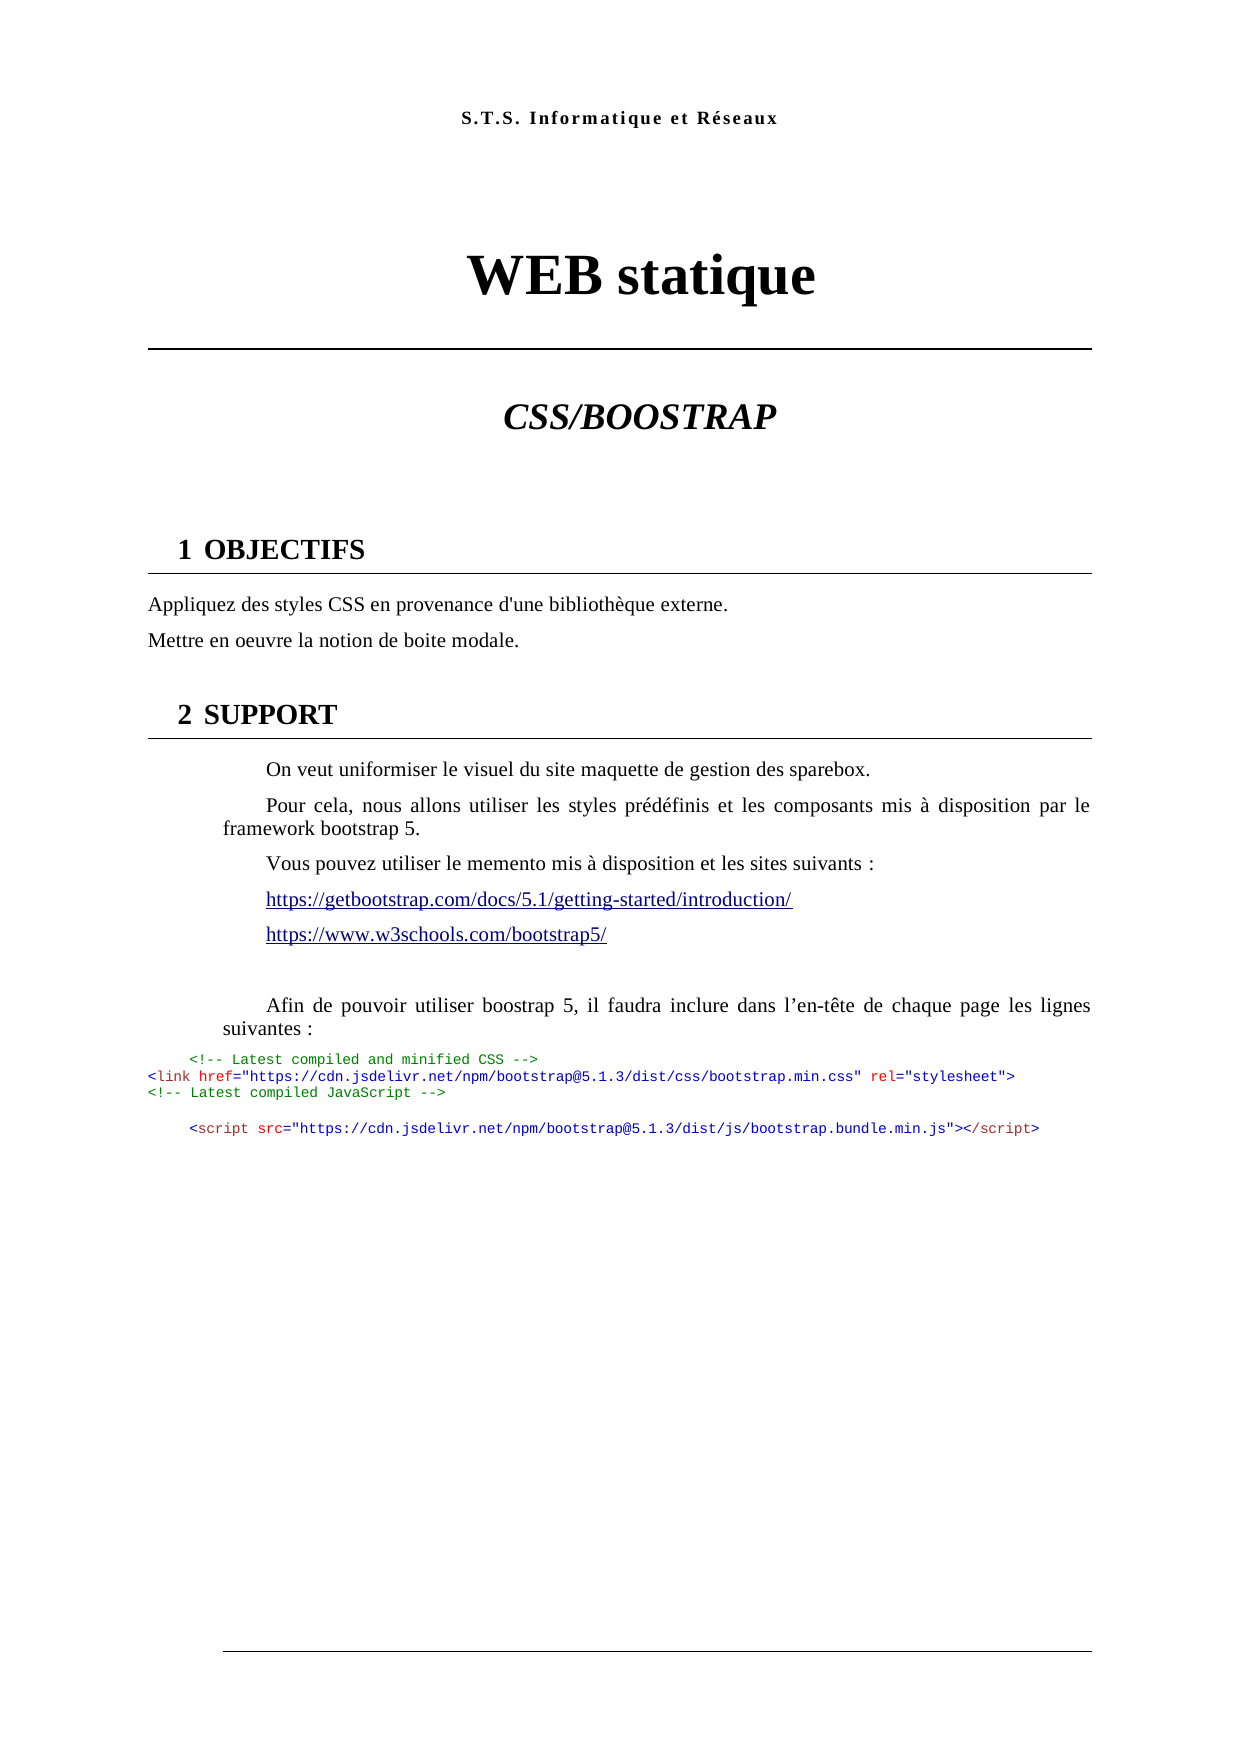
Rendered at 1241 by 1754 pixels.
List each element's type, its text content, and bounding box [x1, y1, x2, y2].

text https://www.w3schools.com/bootstrap5/ [223, 923, 1092, 946]
text Pour cela, nous allons utiliser les styles prédéfinis et les composants mis à disposition par le framework bootstrap 5. [223, 793, 1092, 839]
text WEB statique [148, 248, 1092, 348]
text Afin de pouvoir utiliser boostrap 5, il faudra inclure dans l’en-tête de chaque page les lignes suivantes : [223, 994, 1092, 1040]
text https://getbootstrap.com/docs/5.1/getting-started/introduction/ [223, 888, 1092, 911]
subtitle Support [148, 694, 1092, 738]
text CSS/BOOSTRAP [148, 389, 1092, 439]
text Mettre en oeuvre la notion de boite modale. [148, 629, 1092, 652]
text <script src="https://cdn.jsdelivr.net/npm/bootstrap@5.1.3/dist/js/bootstrap.bundle.min.js"></script> [148, 1114, 1092, 1138]
text Appliquez des styles CSS en provenance d'une bibliothèque externe. [148, 593, 1092, 616]
text <!-- Latest compiled and minified CSS --> <link href="https://cdn.jsdelivr.net/npm/bootstrap@5.1.3/dist/css/bootstrap.min.css" rel="stylesheet"> <!-- Latest compiled JavaScript --> [148, 1053, 1092, 1102]
text On veut uniformiser le visuel du site maquette de gestion des sparebox. [223, 758, 1092, 781]
text Vous pouvez utiliser le memento mis à disposition et les sites suivants : [223, 852, 1092, 875]
subtitle objectifs [148, 529, 1092, 573]
